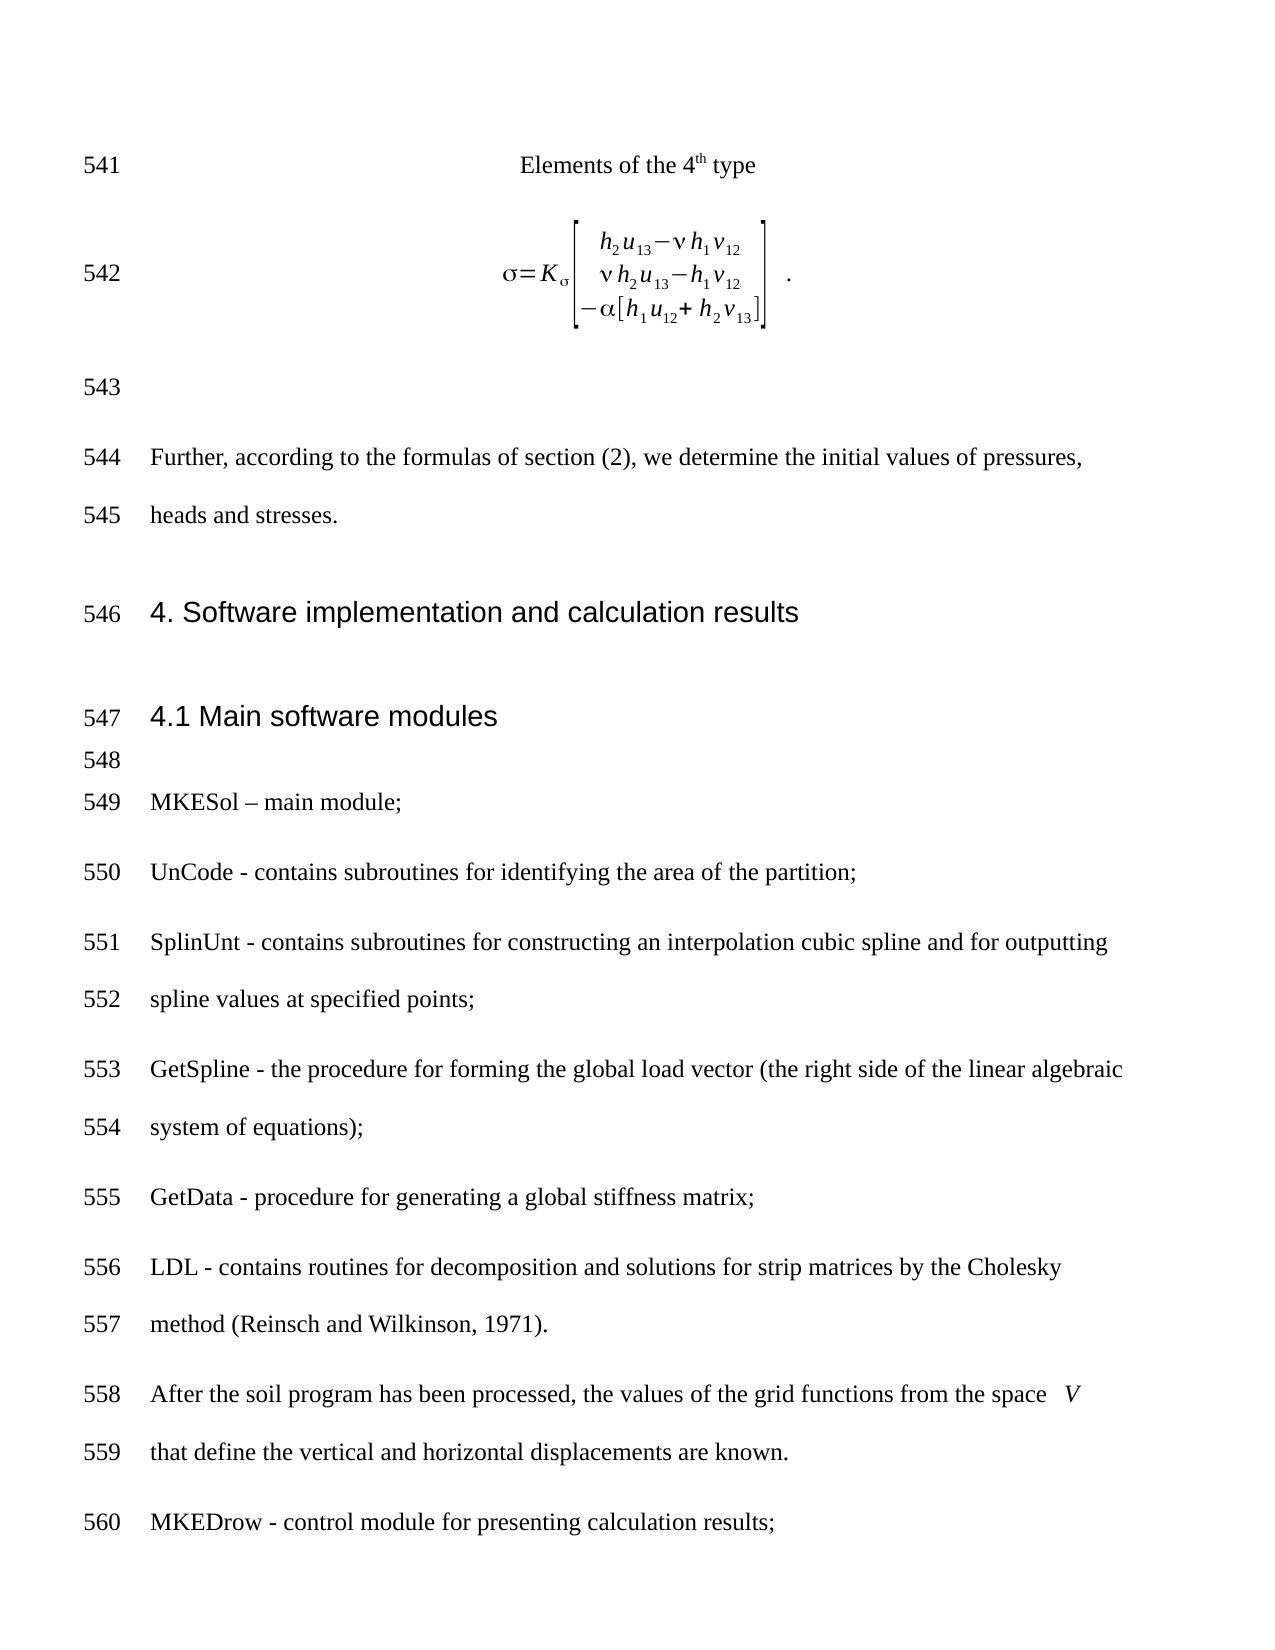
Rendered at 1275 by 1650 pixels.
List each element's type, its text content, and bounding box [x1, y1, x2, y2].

text UnCode - contains subroutines for identifying the area of ​​the partition; [150, 857, 1125, 885]
text Further, according to the formulas of section (2), we determine the initial values of pressures, heads and stresses. [150, 442, 1125, 528]
text MKESol – main module; [150, 787, 1125, 815]
subtitle 4. Software implementation and calculation results [150, 595, 1125, 628]
text SplinUnt - contains subroutines for constructing an interpolation cubic spline and for outputting spline values ​​at specified points; [150, 927, 1125, 1013]
subtitle 4.1 Main software modules [150, 699, 1125, 733]
text GetData - procedure for generating a global stiffness matrix; [150, 1182, 1125, 1210]
text After the soil program has been processed, the values ​​of the grid functions from the space that define the vertical and horizontal displacements are known. [150, 1379, 1125, 1465]
text . [150, 220, 1125, 331]
text GetSpline - the procedure for forming the global load vector (the right side of the linear algebraic system of equations); [150, 1054, 1125, 1140]
text Elements of the 4th type [150, 150, 1125, 179]
text LDL - contains routines for decomposition and solutions for strip matrices by the Cholesky method (Reinsch and Wilkinson, 1971). [150, 1252, 1125, 1338]
text MKEDrow - control module for presenting calculation results; [150, 1507, 1125, 1535]
